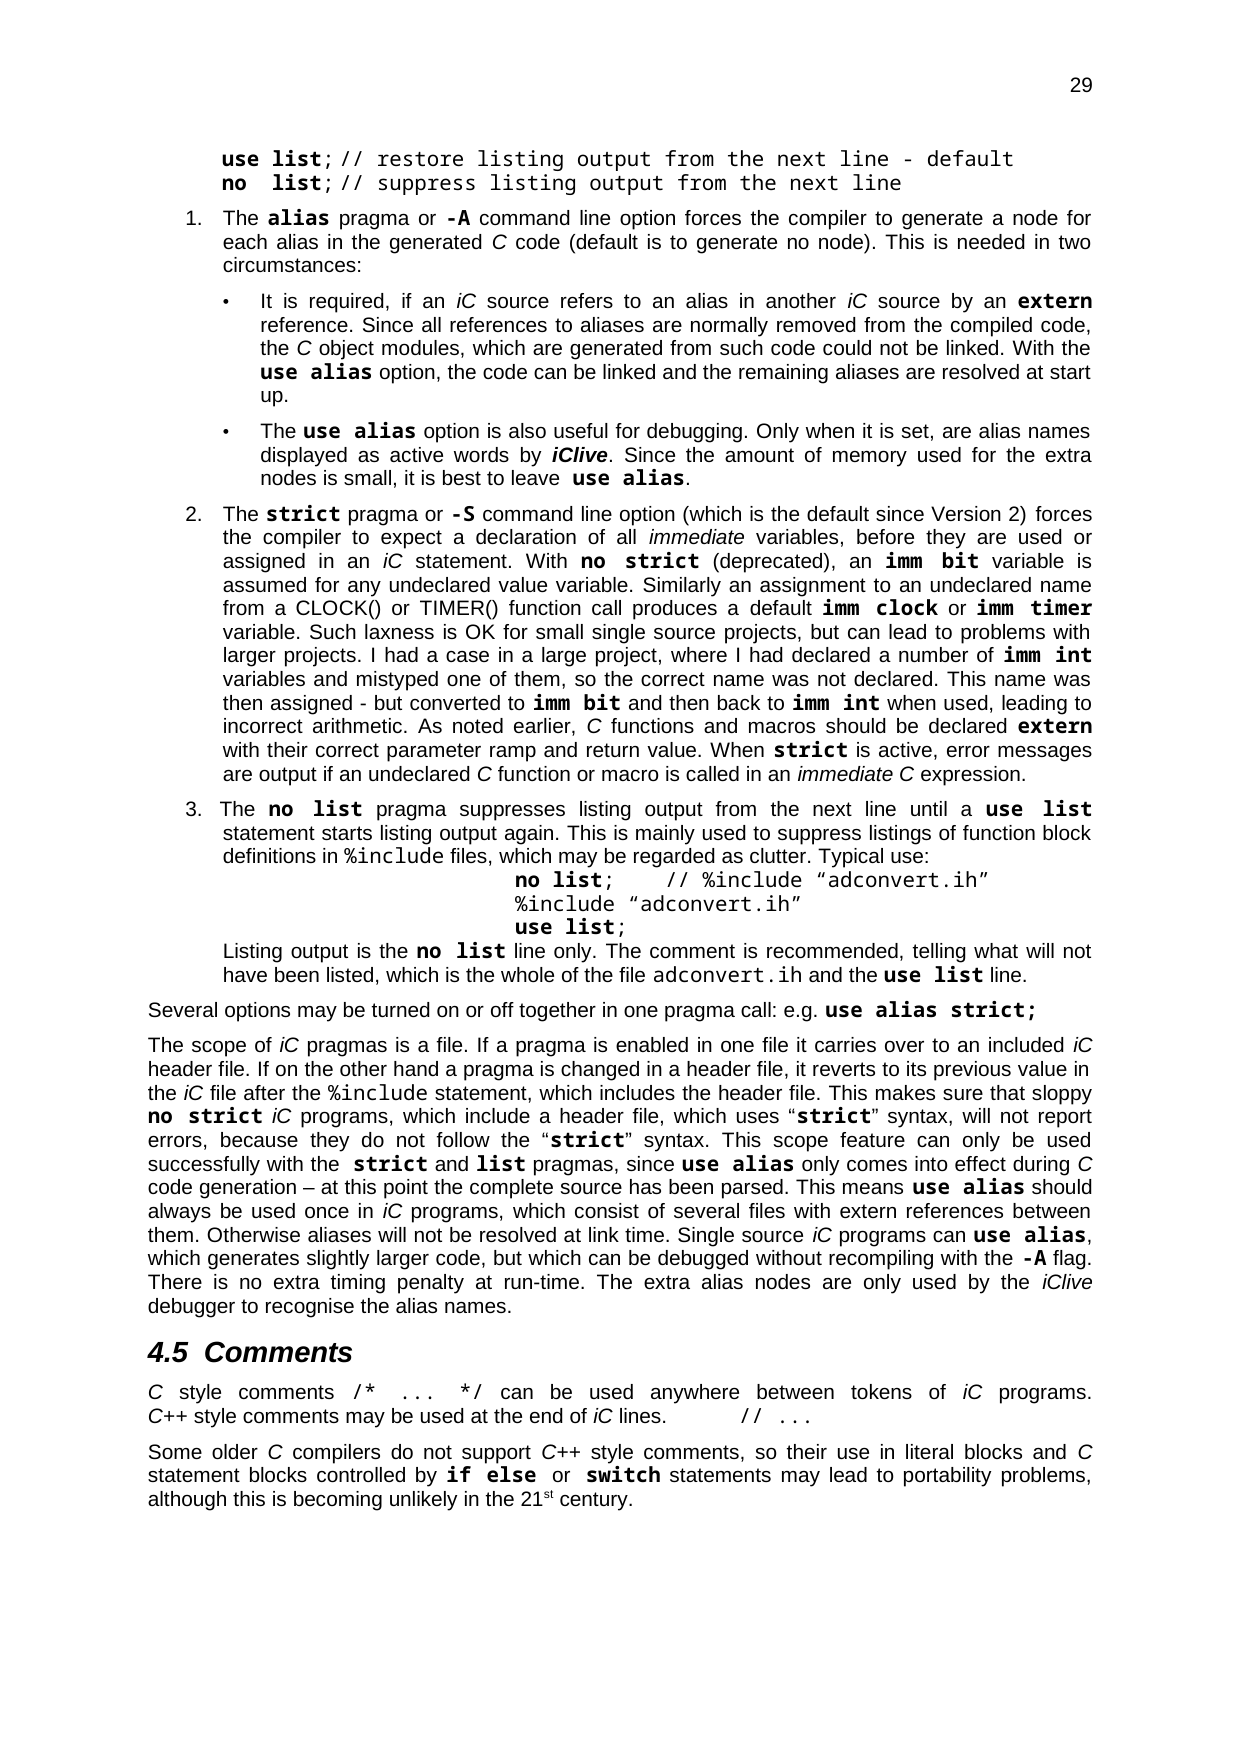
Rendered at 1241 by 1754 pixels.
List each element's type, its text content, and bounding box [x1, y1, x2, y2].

list The use alias option is also useful for debugging. Only when it is set, are alias names displayed as active words by iClive. Since the amount of memory used for the extra nodes is small, it is best to leave use alias. [223, 419, 1092, 490]
list The strict pragma or -S command line option (which is the default since Version 2) forces the compiler to expect a declaration of all immediate variables, before they are used or assigned in an iC statement. With no strict (deprecated), an imm bit variable is assumed for any undeclared value variable. Similarly an assignment to an undeclared name from a CLOCK() or TIMER() function call produces a default imm clock or imm timer variable. Such laxness is OK for small single source projects, but can lead to problems with larger projects. I had a case in a large project, where I had declared a number of imm int variables and mistyped one of them, so the correct name was not declared. This name was then assigned - but converted to imm bit and then back to imm int when used, leading to incorrect arithmetic. As noted earlier, C functions and macros should be declared extern with their correct parameter ramp and return value. When strict is active, error messages are output if an undeclared C function or macro is called in an immediate C expression. [185, 502, 1092, 786]
text Some older C compilers do not support C++ style comments, so their use in literal blocks and C statement blocks controlled by if else or switch statements may lead to portability problems, although this is becoming unlikely in the 21st century. [148, 1440, 1092, 1511]
text C style comments /* ... */ can be used anywhere between tokens of iC programs. C++ style comments may be used at the end of iC lines. // ... [148, 1381, 1092, 1428]
text use list; // restore listing output from the next line - default no list; // suppress listing output from the next line [222, 148, 1092, 195]
list The no list pragma suppresses listing output from the next line until a use list statement starts listing output again. This is mainly used to suppress listings of function block definitions in %include files, which may be regarded as clutter. Typical use: no list; // %include “adconvert.ih” %include “adconvert.ih” use list; Listing output is the no list line only. The comment is recommended, telling what will not have been listed, which is the whole of the file adconvert.ih and the use list line. [185, 798, 1092, 987]
list It is required, if an iC source refers to an alias in another iC source by an extern reference. Since all references to aliases are normally removed from the compiled code, the C object modules, which are generated from such code could not be linked. With the use alias option, the code can be linked and the remaining aliases are resolved at start up. [223, 289, 1092, 408]
text The scope of iC pragmas is a file. If a pragma is enabled in one file it carries over to an included iC header file. If on the other hand a pragma is changed in a header file, it reverts to its previous value in the iC file after the %include statement, which includes the header file. This makes sure that sloppy no strict iC programs, which include a header file, which uses “strict” syntax, will not report errors, because they do not follow the “strict” syntax. This scope feature can only be used successfully with the strict and list pragmas, since use alias only comes into effect during C code generation – at this point the complete source has been parsed. This means use alias should always be used once in iC programs, which consist of several files with extern references between them. Otherwise aliases will not be resolved at link time. Single source iC programs can use alias, which generates slightly larger code, but which can be debugged without recompiling with the -A flag. There is no extra timing penalty at run-time. The extra alias nodes are only used by the iClive debugger to recognise the alias names. [148, 1034, 1092, 1318]
text Several options may be turned on or off together in one pragma call: e.g. use alias strict; [148, 999, 1092, 1022]
subtitle Comments [148, 1336, 1092, 1369]
list The alias pragma or -A command line option forces the compiler to generate a node for each alias in the generated C code (default is to generate no node). This is needed in two circumstances: [185, 207, 1092, 278]
